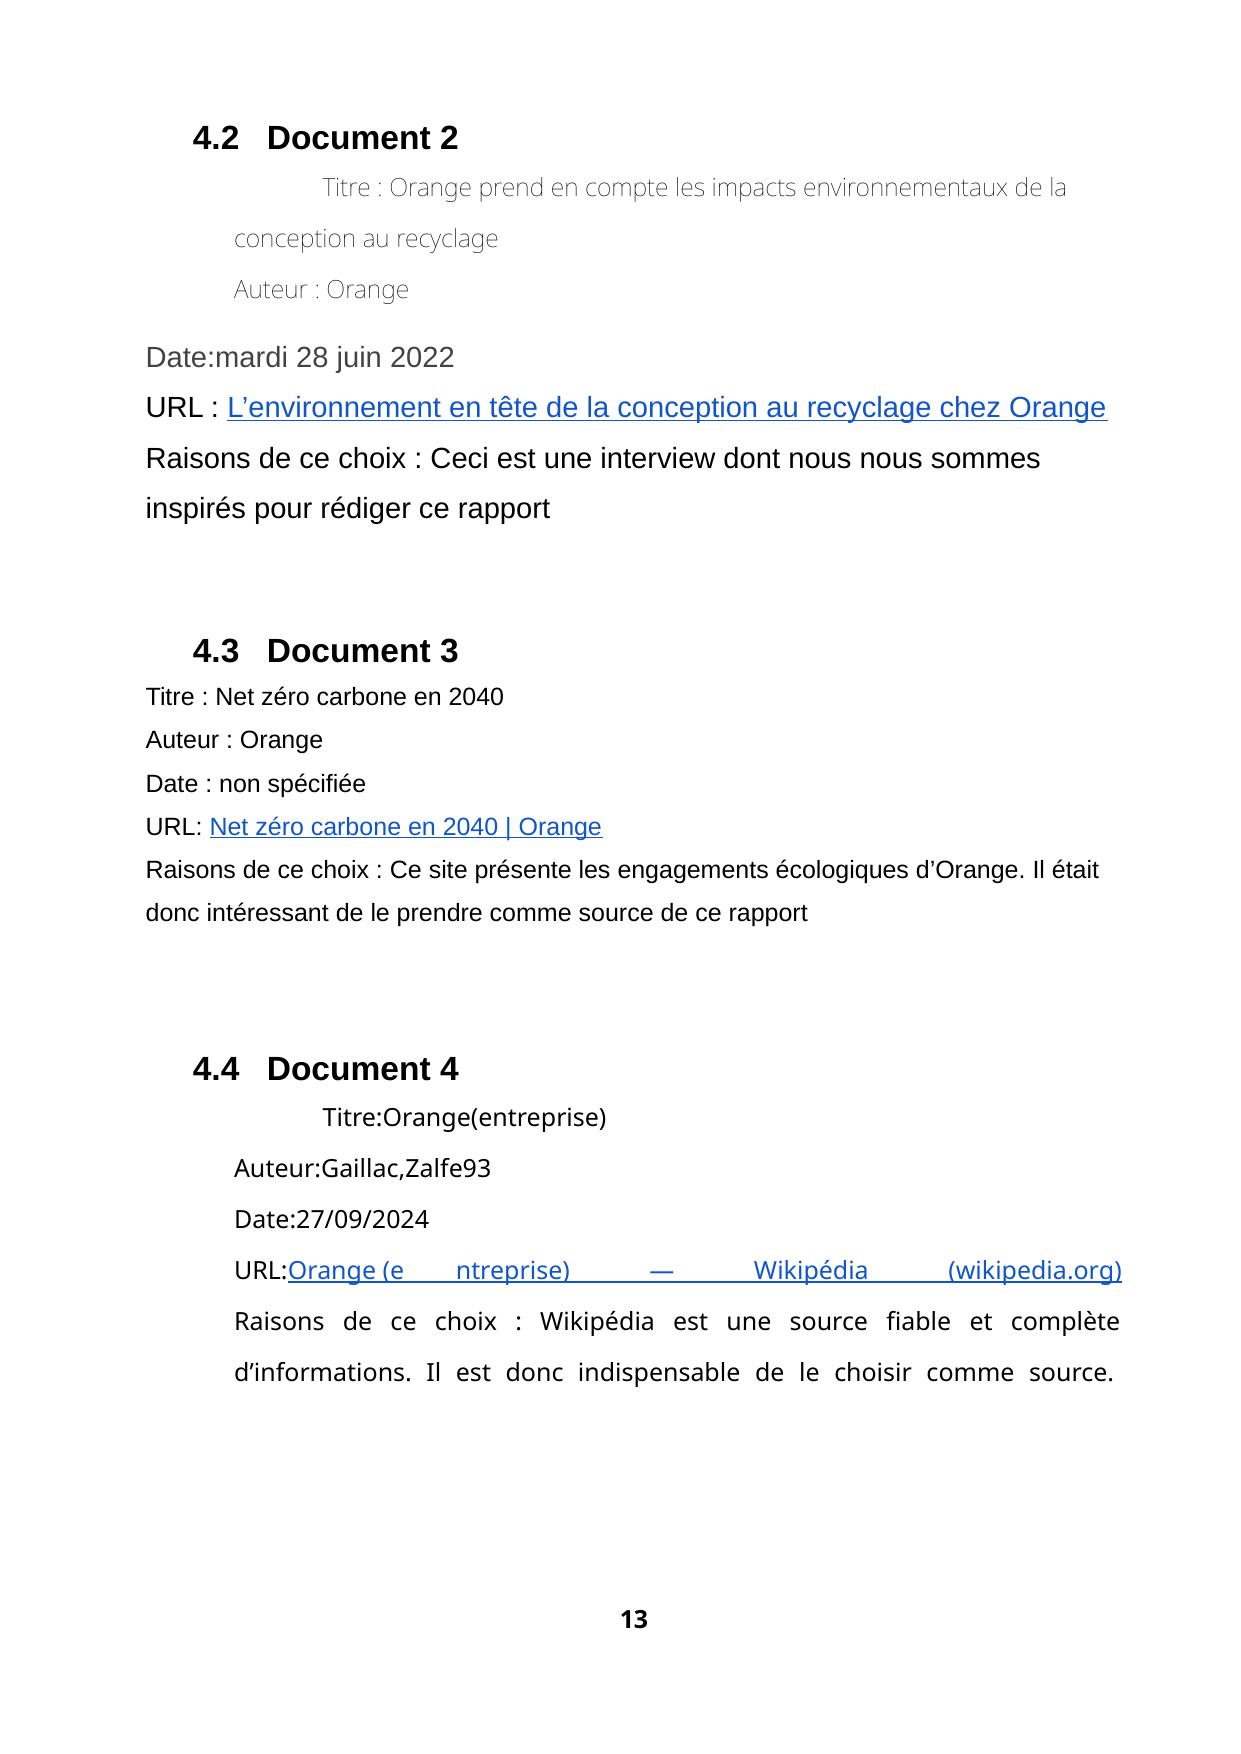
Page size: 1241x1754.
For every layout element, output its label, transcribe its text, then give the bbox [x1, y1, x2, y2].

text Date:mardi 28 juin 2022 URL : L’environnement en tête de la conception au recyclage chez Orange Raisons de ce choix : Ceci est une interview dont nous nous sommes inspirés pour rédiger ce rapport [145, 340, 1122, 576]
text Titre : Net zéro carbone en 2040 Auteur : Orange Date : non spécifiée URL: Net zéro carbone en 2040 | Orange Raisons de ce choix : Ce site présente les engagements écologiques d’Orange. Il était donc intéressant de le prendre comme source de ce rapport [145, 682, 1122, 927]
subtitle Document 2 [193, 118, 1122, 157]
subtitle Document 4 [193, 1048, 1122, 1087]
text Titre : Orange prend en compte les impacts environnementaux de la conception au recyclage Auteur : Orange [234, 169, 1122, 305]
text Titre:Orange(entreprise) Auteur:Gaillac,Zalfe93 Date:27/09/2024 URL:Orange (e ntreprise) — Wikipédia (wikipedia.org) Raisons de ce choix : Wikipédia est une source fiable et complète d’informations. Il est donc indispensable de le choisir comme source. [234, 1099, 1122, 1440]
subtitle Document 3 [193, 631, 1122, 670]
